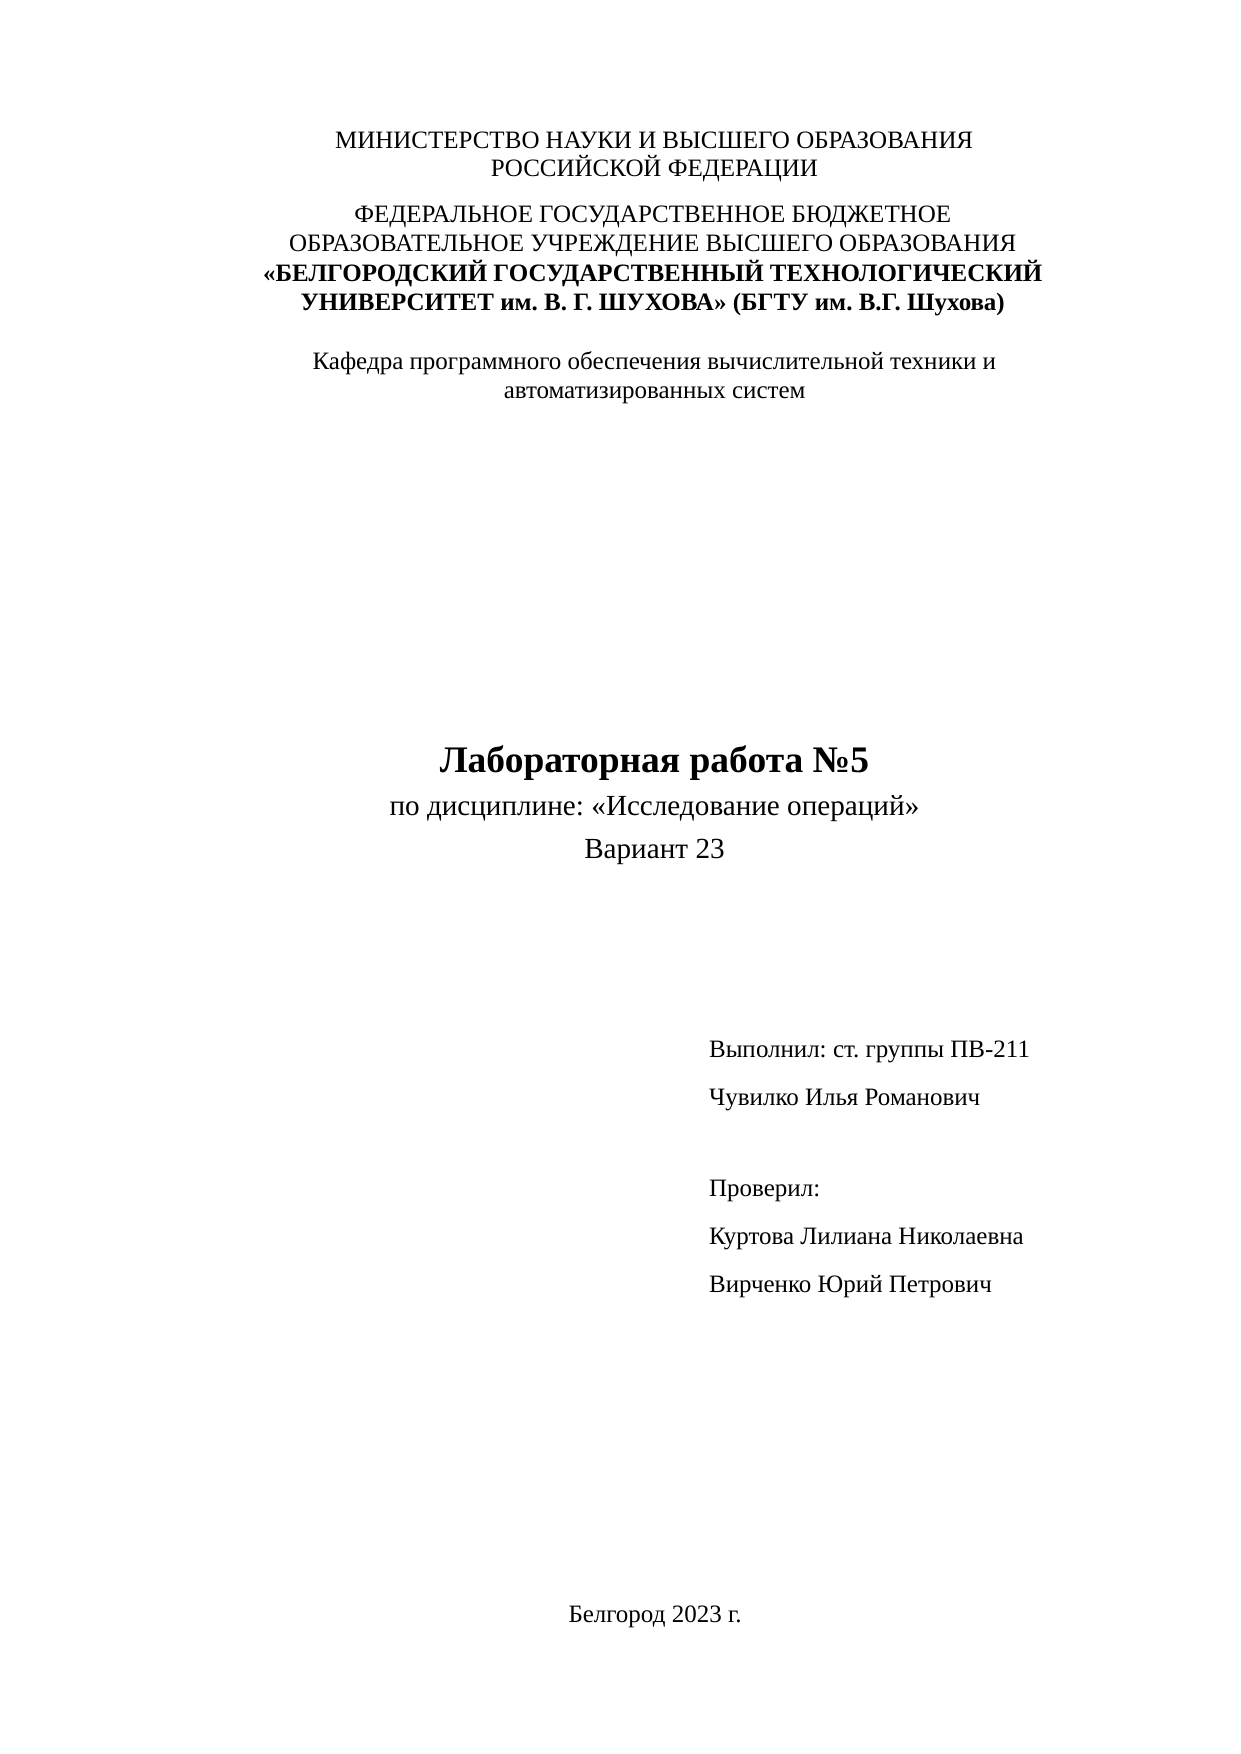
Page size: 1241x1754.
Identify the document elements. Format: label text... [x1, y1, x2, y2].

text Белгород 2023 г. [293, 1599, 1017, 1627]
text Вирченко Юрий Петрович [118, 1266, 1122, 1299]
text Лабораторная работа №5 по дисциплине: «Исследование операций» [293, 738, 1016, 824]
text Кафедра программного обеспечения вычислительной техники и автоматизированных систем [239, 347, 1070, 403]
text Вариант 23 [293, 824, 1016, 867]
text Куртова Лилиана Николаевна [118, 1217, 1122, 1251]
text МИНИСТЕРСТВО НАУКИ И ВЫСШЕГО ОБРАЗОВАНИЯ РОССИЙСКОЙ ФЕДЕРАЦИИ [293, 126, 1016, 182]
text «БЕЛГОРОДСКИЙ ГОСУДАРСТВЕННЫЙ ТЕХНОЛОГИЧЕСКИЙ УНИВЕРСИТЕТ им. В. Г. ШУХОВА» (БГТУ им. В.Г. Шухова) [235, 258, 1070, 316]
text ФЕДЕРАЛЬНОЕ ГОСУДАРСТВЕННОЕ БЮДЖЕТНОЕ ОБРАЗОВАТЕЛЬНОЕ УЧРЕЖДЕНИЕ ВЫСШЕГО ОБРАЗОВАНИЯ [235, 199, 1070, 257]
text Выполнил: ст. группы ПВ-211 [118, 1034, 1122, 1063]
text Проверил: [118, 1169, 1122, 1203]
text Чувилко Илья Романович [118, 1082, 1122, 1111]
